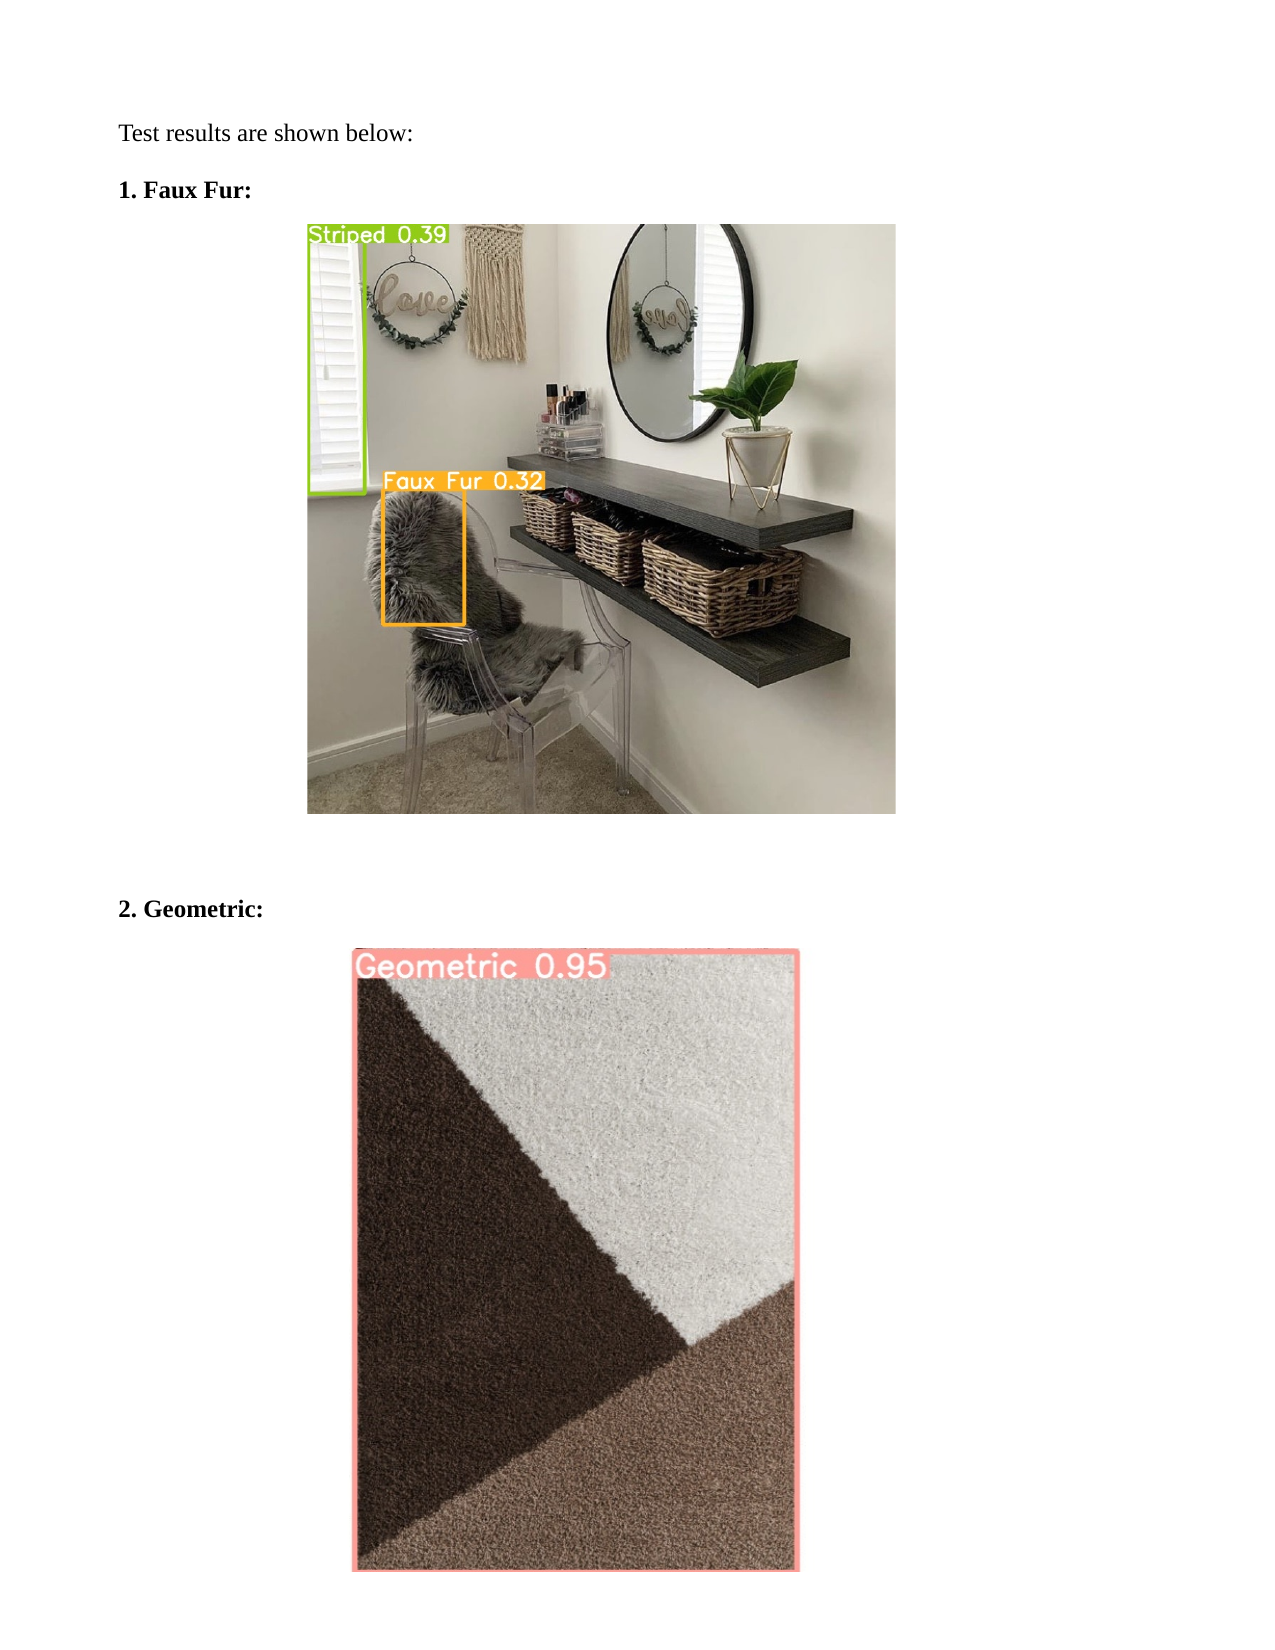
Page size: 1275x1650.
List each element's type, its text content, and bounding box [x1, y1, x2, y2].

picture [307, 224, 896, 814]
picture [266, 948, 889, 1572]
text 2. Geometric: [118, 894, 1157, 923]
text Test results are shown below: [118, 118, 1157, 147]
text 1. Faux Fur: [118, 176, 1157, 204]
